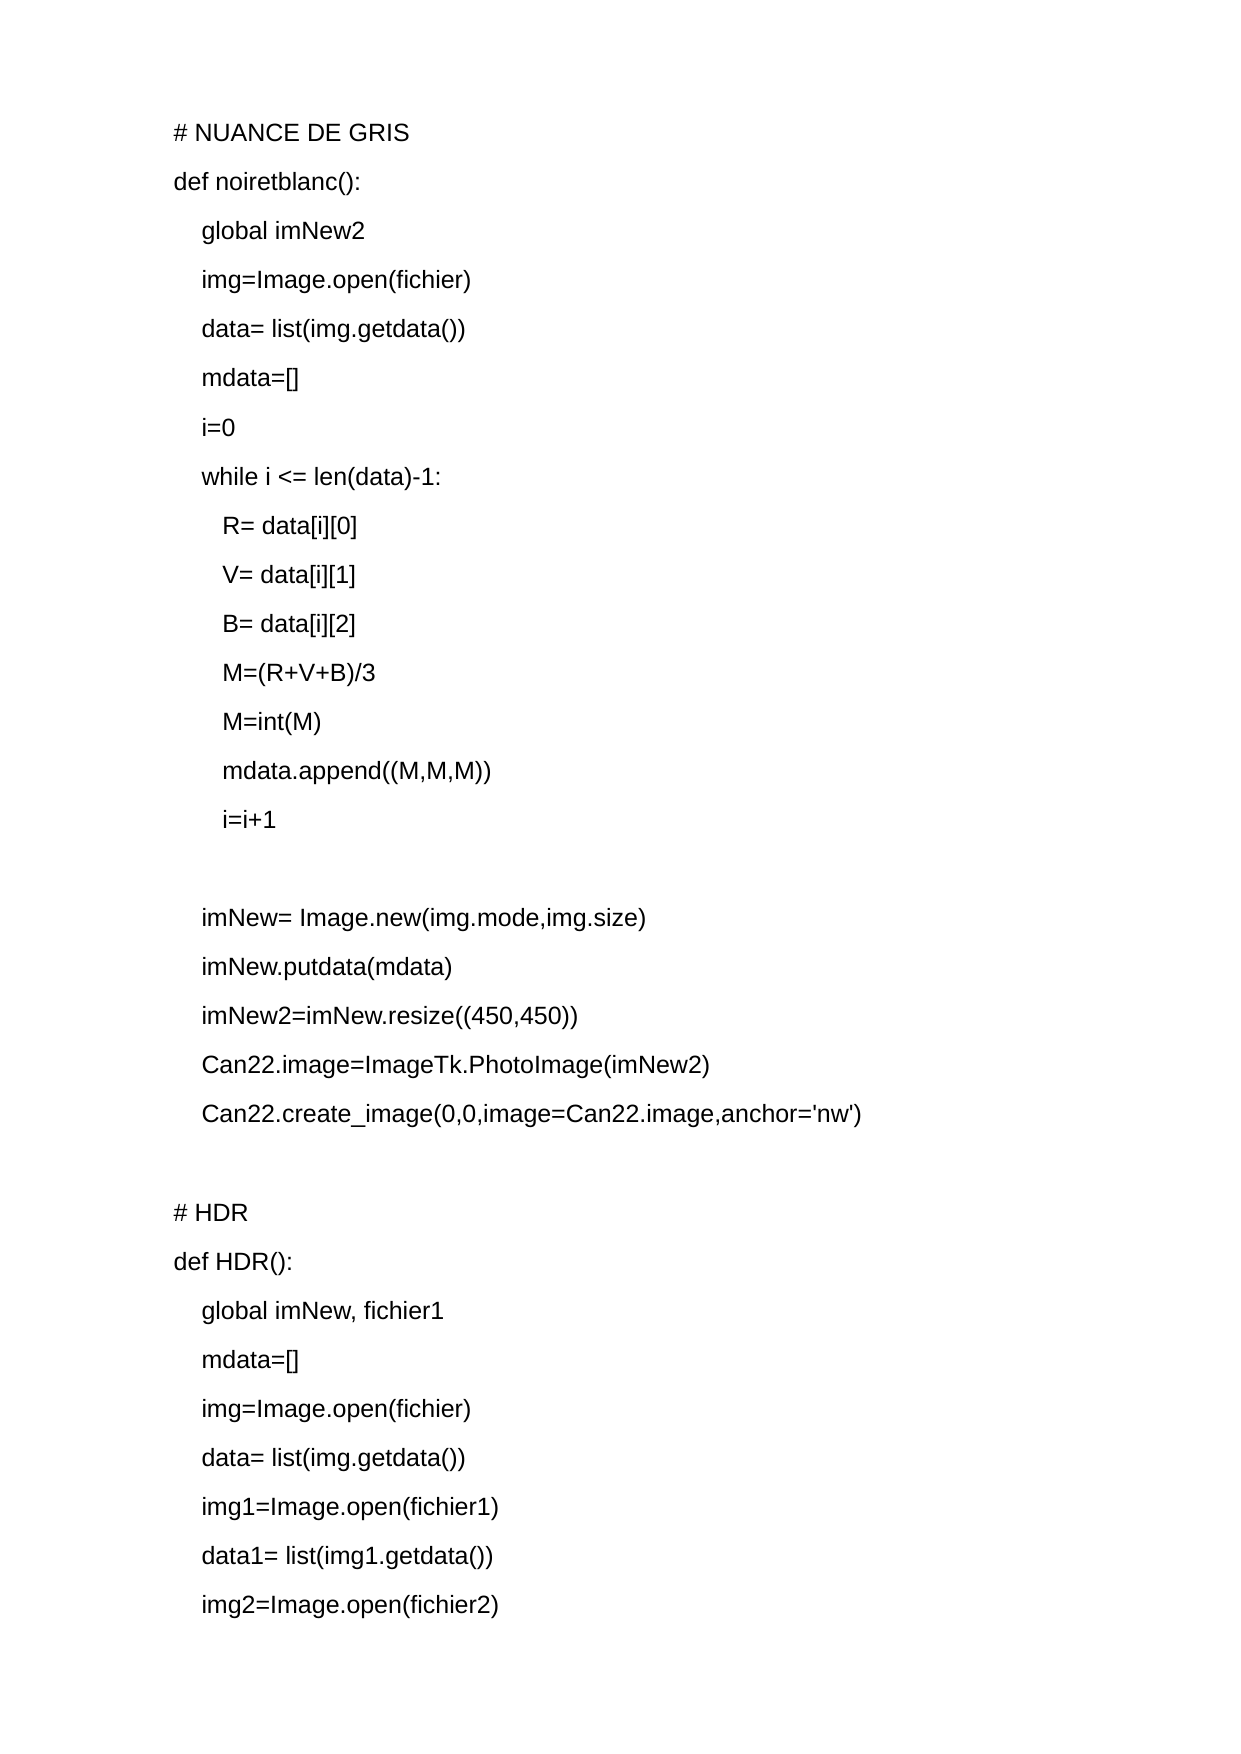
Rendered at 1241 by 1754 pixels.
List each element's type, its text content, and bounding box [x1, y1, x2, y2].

text def noiretblanc(): [118, 167, 1122, 196]
text imNew.putdata(mdata) [118, 952, 1122, 981]
text # HDR [118, 1197, 1122, 1226]
text i=i+1 [118, 805, 1122, 834]
text imNew2=imNew.resize((450,450)) [118, 1001, 1122, 1030]
text data1= list(img1.getdata()) [118, 1541, 1122, 1570]
text V= data[i][1] [118, 560, 1122, 588]
text global imNew2 [118, 216, 1122, 245]
text mdata=[] [118, 363, 1122, 392]
text img=Image.open(fichier) [118, 265, 1122, 294]
text mdata=[] [118, 1345, 1122, 1373]
text M=int(M) [118, 707, 1122, 736]
text R= data[i][0] [118, 511, 1122, 539]
text i=0 [118, 412, 1122, 441]
text img1=Image.open(fichier1) [118, 1492, 1122, 1521]
text global imNew, fichier1 [118, 1296, 1122, 1324]
text data= list(img.getdata()) [118, 314, 1122, 343]
text img=Image.open(fichier) [118, 1394, 1122, 1422]
text def HDR(): [118, 1247, 1122, 1275]
text # NUANCE DE GRIS [118, 118, 1122, 147]
text data= list(img.getdata()) [118, 1443, 1122, 1472]
text while i <= len(data)-1: [118, 462, 1122, 490]
text M=(R+V+B)/3 [118, 658, 1122, 687]
text Can22.create_image(0,0,image=Can22.image,anchor='nw') [118, 1099, 1122, 1128]
text Can22.image=ImageTk.PhotoImage(imNew2) [118, 1050, 1122, 1079]
text mdata.append((M,M,M)) [118, 756, 1122, 785]
text img2=Image.open(fichier2) [118, 1590, 1122, 1619]
text B= data[i][2] [118, 609, 1122, 637]
text imNew= Image.new(img.mode,img.size) [118, 903, 1122, 932]
